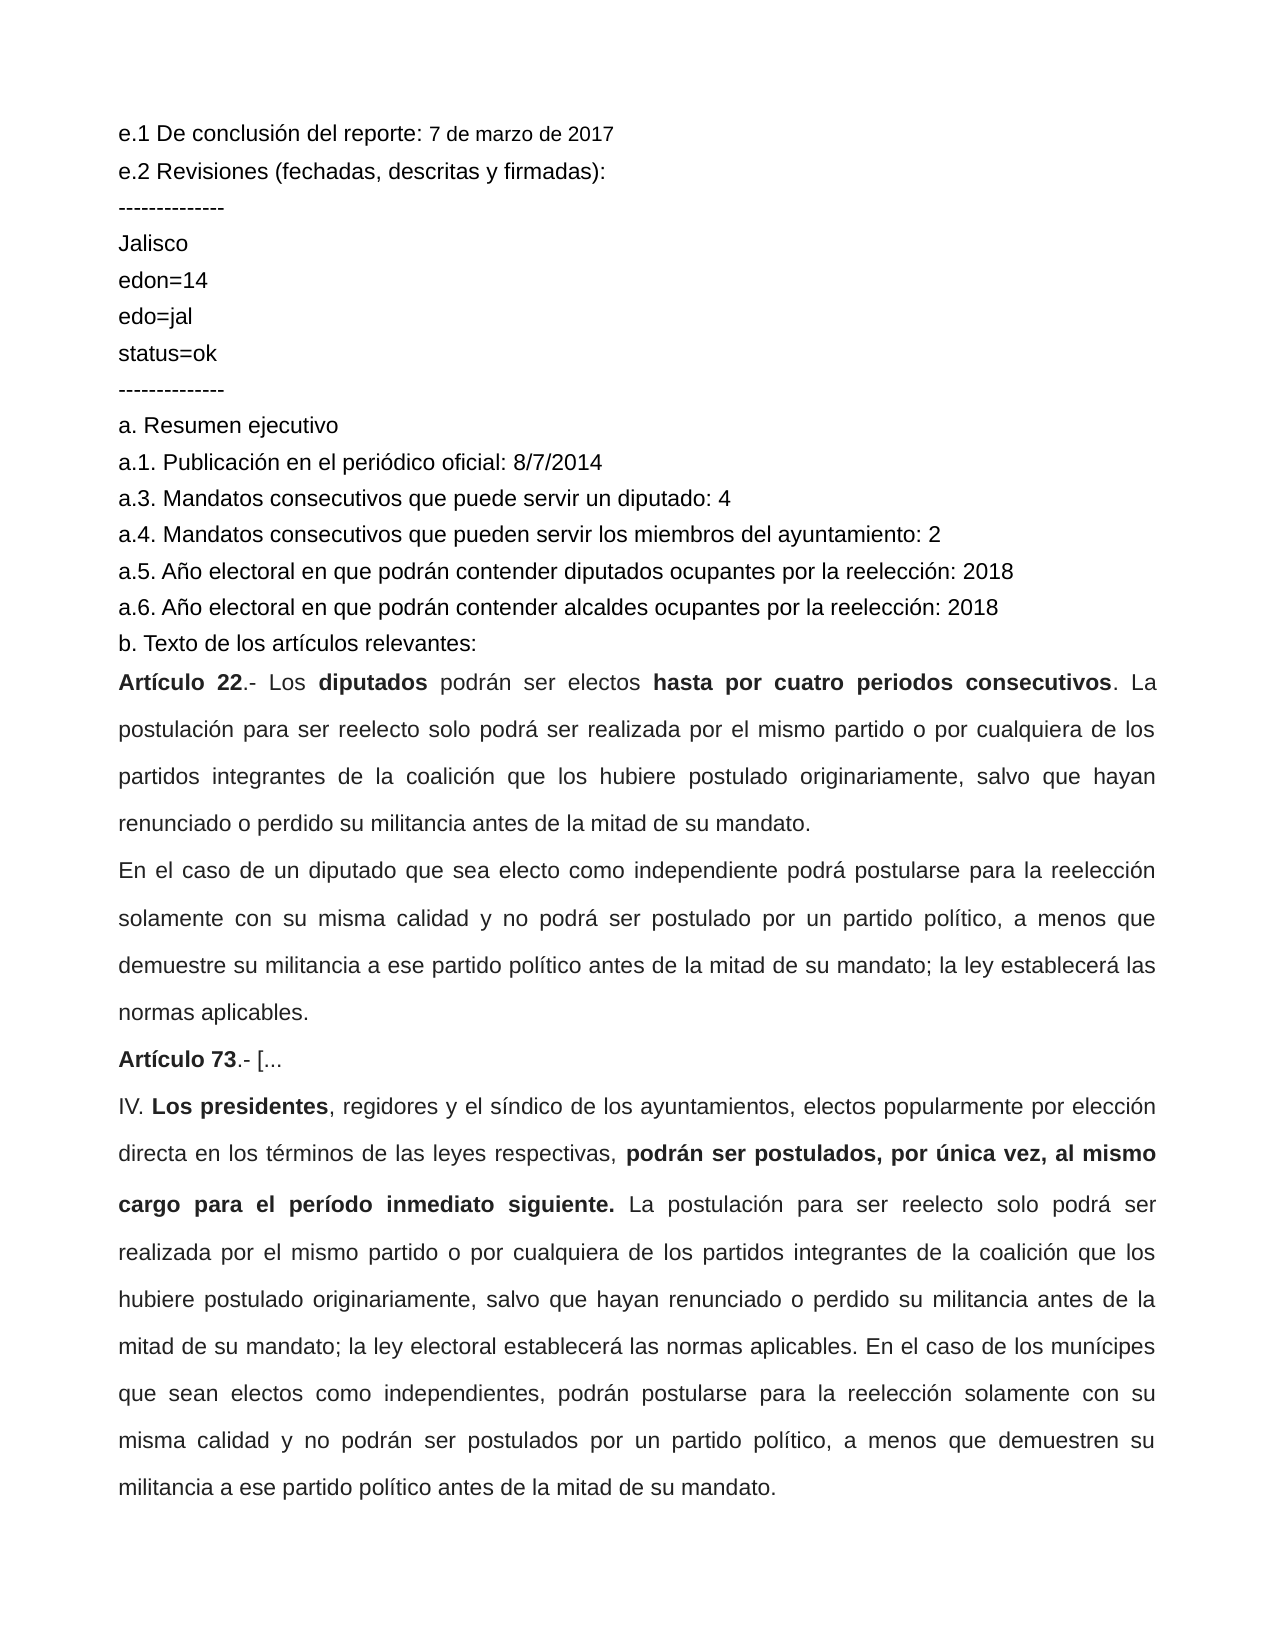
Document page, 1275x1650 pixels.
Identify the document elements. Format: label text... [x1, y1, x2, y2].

text En el caso de un diputado que sea electo como independiente podrá postularse para la reelección solamente con su misma calidad y no podrá ser postulado por un partido político, a menos que demuestre su militancia a ese partido político antes de la mitad de su mandato; la ley establecerá las normas aplicables. [118, 857, 1157, 1025]
text status=ok [118, 339, 1157, 366]
text Jalisco [118, 230, 1157, 257]
text a.4. Mandatos consecutivos que pueden servir los miembros del ayuntamiento: 2 [118, 521, 1157, 548]
text a.6. Año electoral en que podrán contender alcaldes ocupantes por la reelección: 2018 [118, 594, 1157, 620]
text a.5. Año electoral en que podrán contender diputados ocupantes por la reelección: 2018 [118, 558, 1157, 584]
text e.1 De conclusión del reporte: 7 de marzo de 2017 [118, 118, 1157, 147]
text a.1. Publicación en el periódico oficial: 8/7/2014 [118, 448, 1157, 475]
text edon=14 [118, 267, 1157, 293]
text Artículo 22.- Los diputados podrán ser electos hasta por cuatro periodos consecutivos. La postulación para ser reelecto solo podrá ser realizada por el mismo partido o por cualquiera de los partidos integrantes de la coalición que los hubiere postulado originariamente, salvo que hayan renunciado o perdido su militancia antes de la mitad de su mandato. [118, 667, 1157, 837]
text edo=jal [118, 303, 1157, 329]
text -------------- [118, 194, 1157, 220]
text e.2 Revisiones (fechadas, descritas y firmadas): [118, 158, 1157, 184]
text -------------- [118, 376, 1157, 402]
text Artículo 73.- [... [118, 1046, 1157, 1072]
text a.3. Mandatos consecutivos que puede servir un diputado: 4 [118, 485, 1157, 511]
text IV. Los presidentes, regidores y el síndico de los ayuntamientos, electos popularmente por elección directa en los términos de las leyes respectivas, podrán ser postulados, por única vez, al mismo cargo para el período inmediato siguiente. La postulación para ser reelecto solo podrá ser realizada por el mismo partido o por cualquiera de los partidos integrantes de la coalición que los hubiere postulado originariamente, salvo que hayan renunciado o perdido su militancia antes de la mitad de su mandato; la ley electoral establecerá las normas aplicables. En el caso de los munícipes que sean electos como independientes, podrán postularse para la reelección solamente con su misma calidad y no podrán ser postulados por un partido político, a menos que demuestren su militancia a ese partido político antes de la mitad de su mandato. [118, 1093, 1157, 1500]
text a. Resumen ejecutivo [118, 412, 1157, 438]
text b. Texto de los artículos relevantes: [118, 630, 1157, 657]
